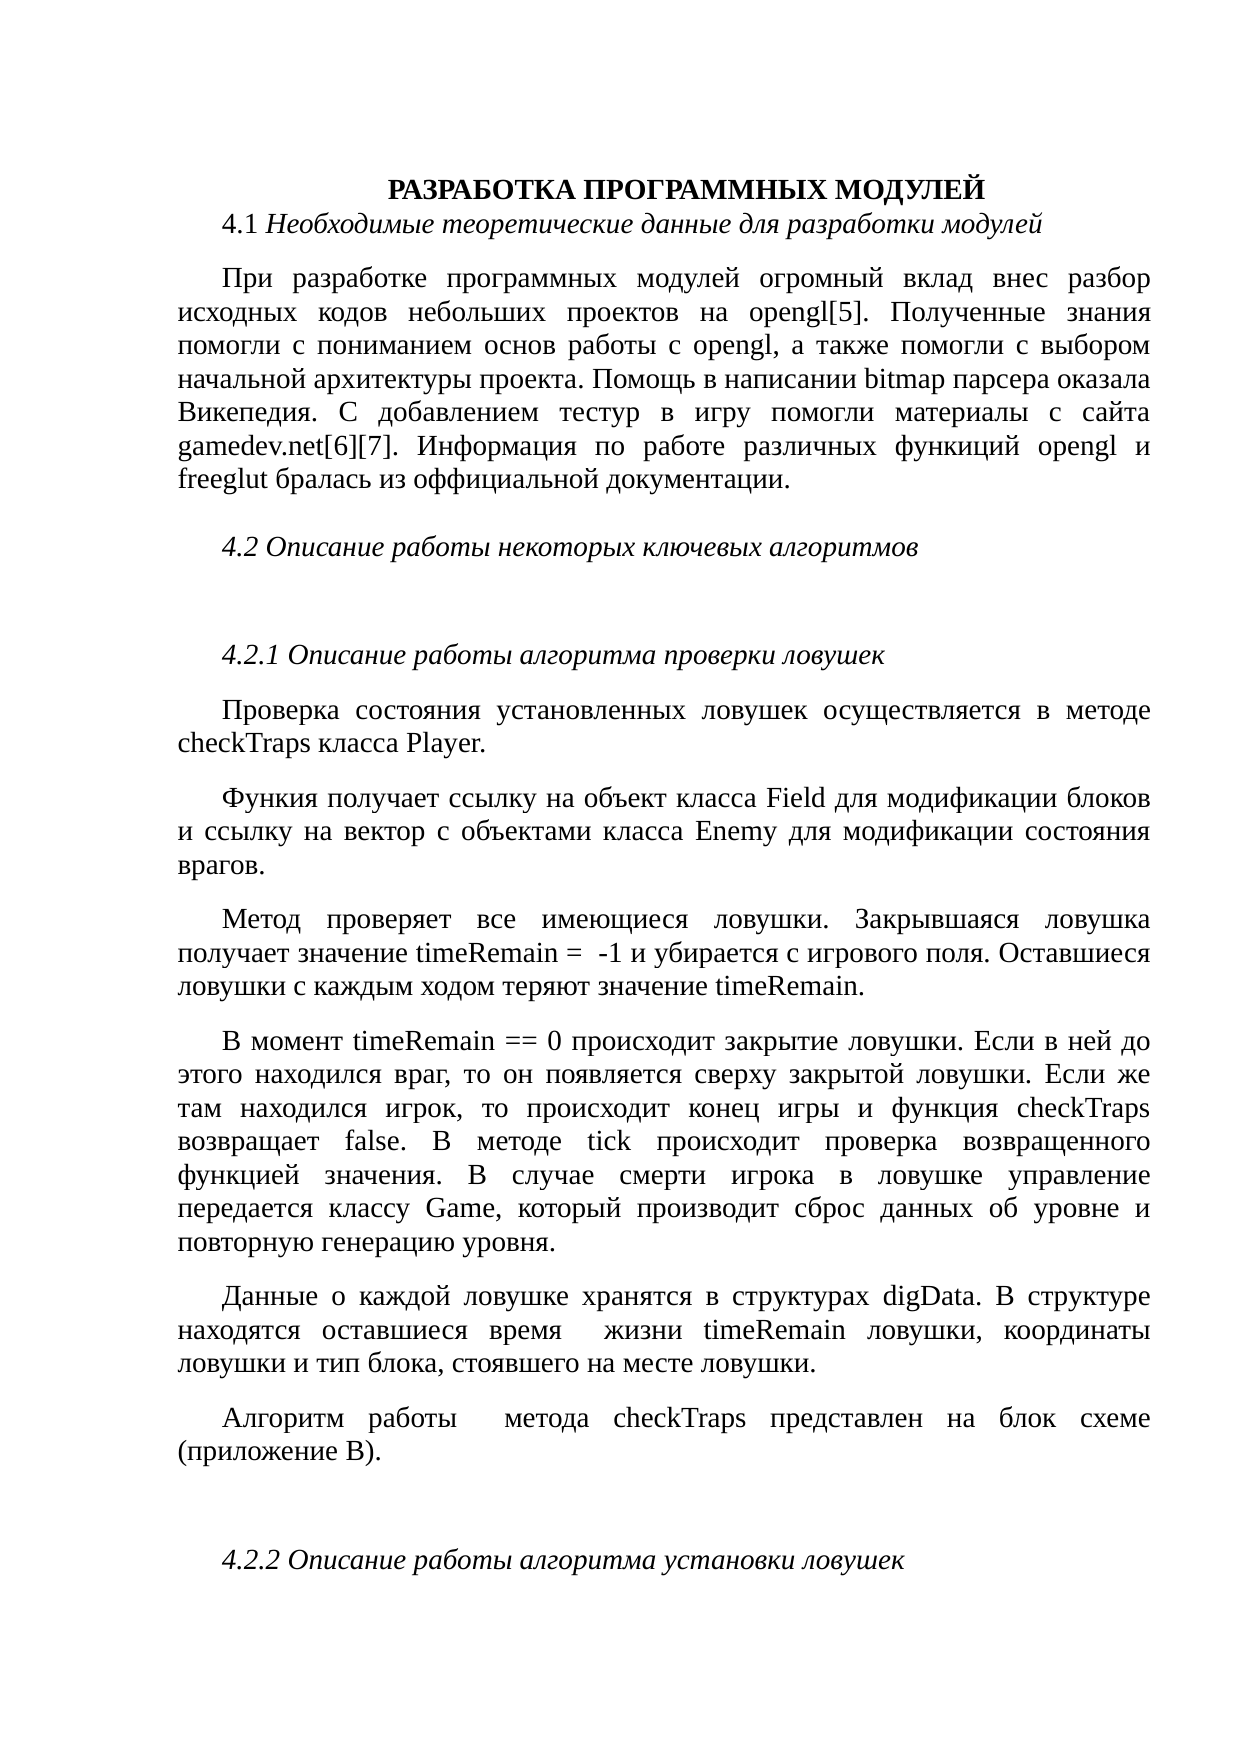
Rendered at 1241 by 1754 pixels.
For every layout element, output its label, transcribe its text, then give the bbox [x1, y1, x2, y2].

text Функия получает ссылку на объект класса Field для модификации блоков и ссылку на вектор с объектами класса Enemy для модификации состояния врагов. [177, 780, 1152, 880]
text При разработке программных модулей огромный вклад внес разбор исходных кодов небольших проектов на opengl[5]. Полученные знания помогли с пониманием основ работы с opengl, а также помогли с выбором начальной архитектуры проекта. Помощь в написании bitmap парсера оказала Викепедия. С добавлением тестур в игру помогли материалы с сайта gamedev.net[6][7]. Информация по работе различных функиций opengl и freeglut бралась из оффициальной документации. [177, 260, 1152, 495]
text 4.2 Описание работы некоторых ключевых алгоритмов [177, 529, 1152, 562]
text 4.2.1 Описание работы алгоритма проверки ловушек [177, 637, 1152, 671]
text Данные о каждой ловушке хранятся в структурах digData. В структуре находятся оставшиеся время жизни timeRemain ловушки, координаты ловушки и тип блока, стоявшего на месте ловушки. [177, 1278, 1152, 1379]
text 4.1 Необходимые теоретические данные для разработки модулей [177, 206, 1152, 239]
text Метод проверяет все имеющиеся ловушки. Закрывшаяся ловушка получает значение timeRemain = -1 и убирается с игрового поля. Оставшиеся ловушки с каждым ходом теряют значение timeRemain. [177, 901, 1152, 1002]
text 4.2.2 Описание работы алгоритма установки ловушек [177, 1542, 1152, 1576]
text Алгоритм работы метода checkTraps представлен на блок схеме (приложение В). [177, 1400, 1152, 1467]
text РАЗРАБОТКА ПРОГРАММНЫХ МОДУЛЕЙ [177, 172, 1152, 206]
text В момент timeRemain == 0 происходит закрытие ловушки. Если в ней до этого находился враг, то он появляется сверху закрытой ловушки. Если же там находился игрок, то происходит конец игры и функция checkTraps возвращает false. В методе tick происходит проверка возвращенного функцией значения. В случае смерти игрока в ловушке управление передается классу Game, который производит сброс данных об уровне и повторную генерацию уровня. [177, 1023, 1152, 1257]
text Проверка состояния установленных ловушек осуществляется в методе checkTraps класса Player. [177, 692, 1152, 759]
